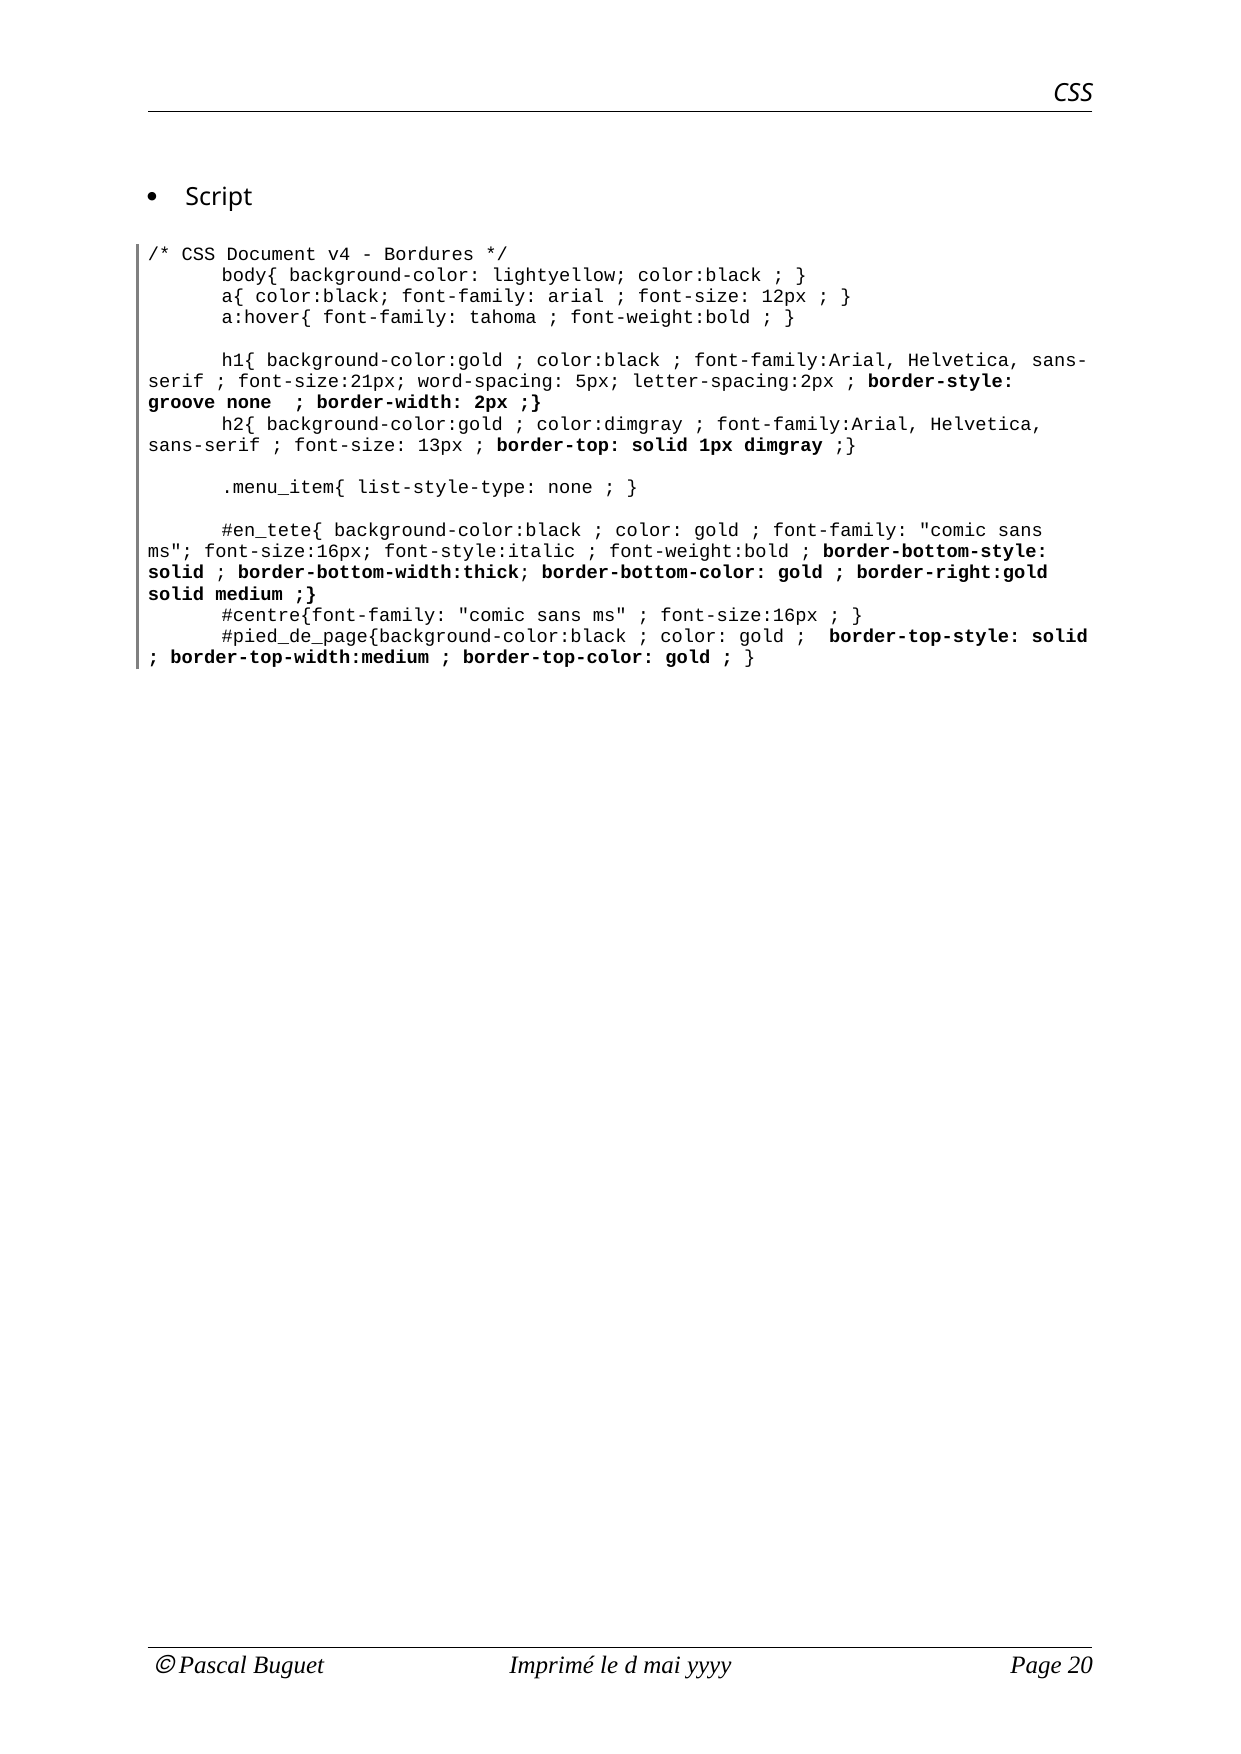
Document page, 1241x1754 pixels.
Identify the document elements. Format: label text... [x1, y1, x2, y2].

text body{ background-color: lightyellow; color:black ; } [148, 266, 1092, 287]
list Script [148, 179, 1092, 213]
text .menu_item{ list-style-type: none ; } [148, 478, 1092, 499]
text h1{ background-color:gold ; color:black ; font-family:Arial, Helvetica, sans-serif ; font-size:21px; word-spacing: 5px; letter-spacing:2px ; border-style: groove none ; border-width: 2px ;} [148, 351, 1092, 414]
text a{ color:black; font-family: arial ; font-size: 12px ; } [148, 287, 1092, 308]
text h2{ background-color:gold ; color:dimgray ; font-family:Arial, Helvetica, sans-serif ; font-size: 13px ; border-top: solid 1px dimgray ;} [148, 414, 1092, 457]
text #pied_de_page{background-color:black ; color: gold ; border-top-style: solid ; border-top-width:medium ; border-top-color: gold ; } [148, 627, 1092, 669]
text #centre{font-family: "comic sans ms" ; font-size:16px ; } [148, 606, 1092, 627]
text a:hover{ font-family: tahoma ; font-weight:bold ; } [148, 308, 1092, 329]
text #en_tete{ background-color:black ; color: gold ; font-family: "comic sans ms"; font-size:16px; font-style:italic ; font-weight:bold ; border-bottom-style: solid ; border-bottom-width:thick; border-bottom-color: gold ; border-right:gold solid medium ;} [148, 521, 1092, 606]
text /* CSS Document v4 - Bordures */ [148, 244, 1092, 266]
